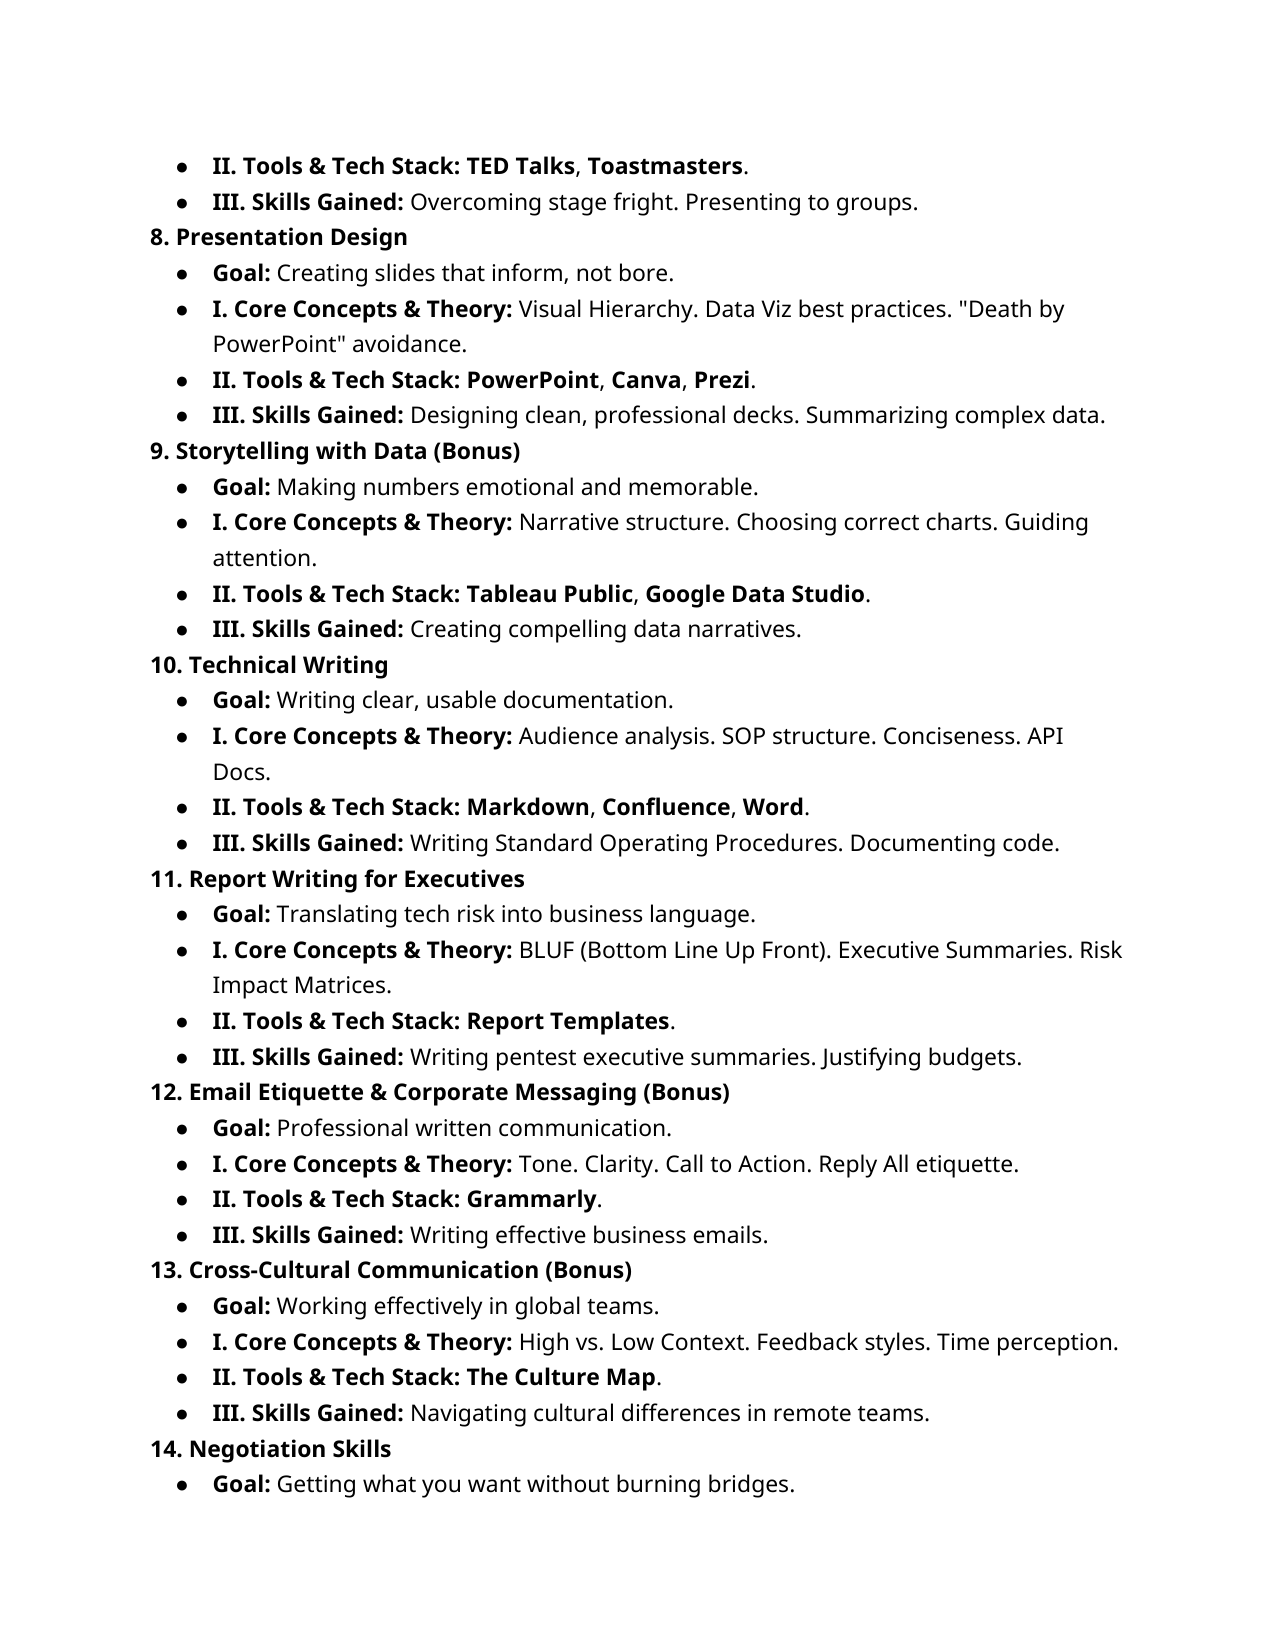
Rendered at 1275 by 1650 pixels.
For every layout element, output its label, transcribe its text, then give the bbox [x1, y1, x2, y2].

list III. Skills Gained: Writing effective business emails. [175, 1219, 1125, 1250]
list Goal: Making numbers emotional and memorable. [175, 471, 1125, 502]
list III. Skills Gained: Writing pentest executive summaries. Justifying budgets. [175, 1041, 1125, 1072]
list Goal: Working effectively in global teams. [175, 1290, 1125, 1321]
list Goal: Writing clear, usable documentation. [175, 684, 1125, 716]
list III. Skills Gained: Overcoming stage fright. Presenting to groups. [175, 186, 1125, 217]
list I. Core Concepts & Theory: Narrative structure. Choosing correct charts. Guiding attention. [175, 506, 1125, 573]
list III. Skills Gained: Creating compelling data narratives. [175, 613, 1125, 644]
text 9. Storytelling with Data (Bonus) [150, 435, 1125, 466]
list II. Tools & Tech Stack: Grammarly. [175, 1183, 1125, 1214]
text 14. Negotiation Skills [150, 1432, 1125, 1464]
text 13. Cross-Cultural Communication (Bonus) [150, 1254, 1125, 1286]
list II. Tools & Tech Stack: TED Talks, Toastmasters. [175, 150, 1125, 181]
list I. Core Concepts & Theory: BLUF (Bottom Line Up Front). Executive Summaries. Risk Impact Matrices. [175, 934, 1125, 1001]
text 12. Email Etiquette & Corporate Messaging (Bonus) [150, 1076, 1125, 1107]
list I. Core Concepts & Theory: High vs. Low Context. Feedback styles. Time perception. [175, 1326, 1125, 1357]
list I. Core Concepts & Theory: Tone. Clarity. Call to Action. Reply All etiquette. [175, 1147, 1125, 1179]
list Goal: Professional written communication. [175, 1112, 1125, 1143]
list III. Skills Gained: Designing clean, professional decks. Summarizing complex data. [175, 399, 1125, 431]
list Goal: Getting what you want without burning bridges. [175, 1468, 1125, 1499]
list II. Tools & Tech Stack: Tableau Public, Google Data Studio. [175, 577, 1125, 609]
list II. Tools & Tech Stack: Markdown, Confluence, Word. [175, 791, 1125, 822]
list Goal: Creating slides that inform, not bore. [175, 257, 1125, 288]
list I. Core Concepts & Theory: Audience analysis. SOP structure. Conciseness. API Docs. [175, 720, 1125, 787]
list I. Core Concepts & Theory: Visual Hierarchy. Data Viz best practices. "Death by PowerPoint" avoidance. [175, 292, 1125, 359]
list III. Skills Gained: Navigating cultural differences in remote teams. [175, 1397, 1125, 1428]
list II. Tools & Tech Stack: PowerPoint, Canva, Prezi. [175, 364, 1125, 395]
list II. Tools & Tech Stack: The Culture Map. [175, 1361, 1125, 1392]
list Goal: Translating tech risk into business language. [175, 898, 1125, 929]
text 8. Presentation Design [150, 221, 1125, 252]
text 11. Report Writing for Executives [150, 862, 1125, 894]
text 10. Technical Writing [150, 649, 1125, 680]
list III. Skills Gained: Writing Standard Operating Procedures. Documenting code. [175, 827, 1125, 858]
list II. Tools & Tech Stack: Report Templates. [175, 1005, 1125, 1036]
